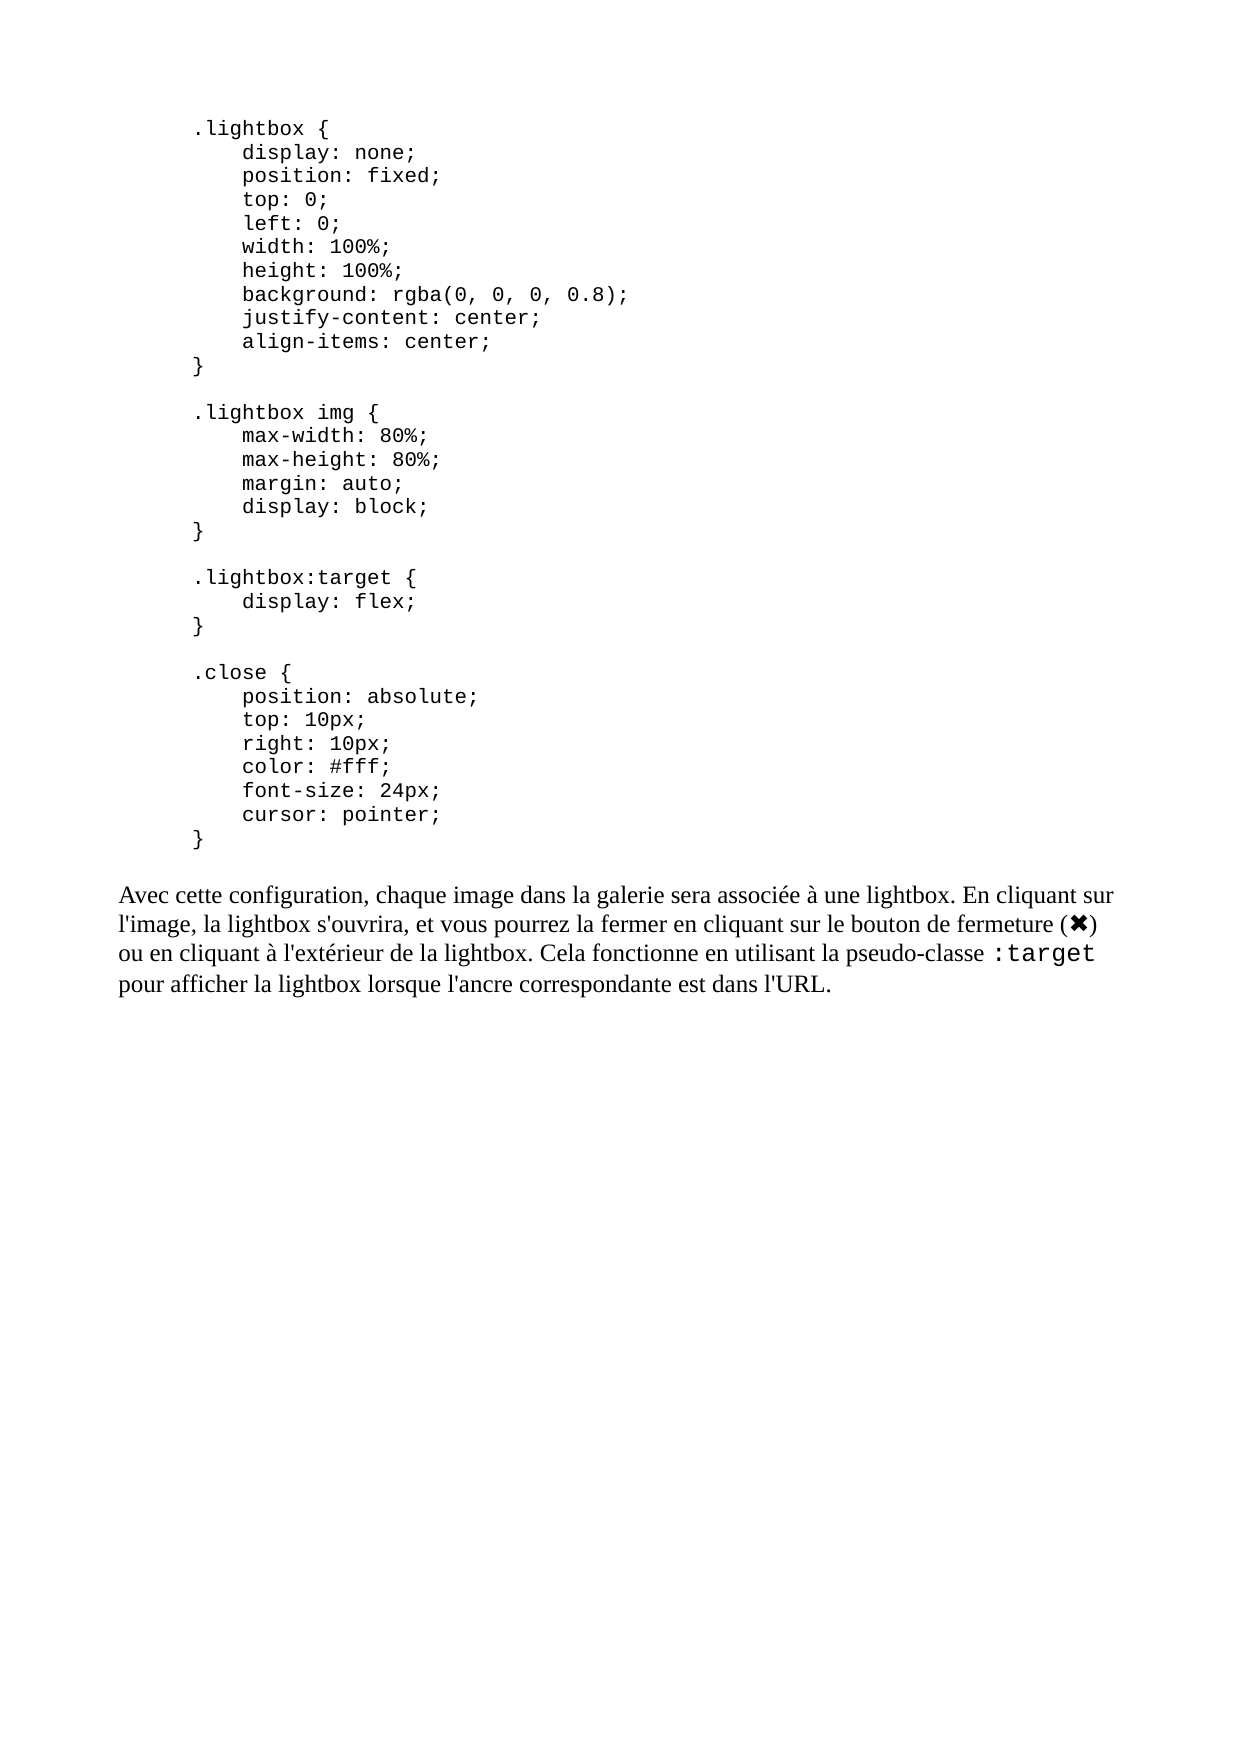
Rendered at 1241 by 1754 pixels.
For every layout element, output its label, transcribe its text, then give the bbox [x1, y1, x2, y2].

list display: flex; [162, 591, 1122, 615]
text Avec cette configuration, chaque image dans la galerie sera associée à une lightbox. En cliquant sur l'image, la lightbox s'ouvrira, et vous pourrez la fermer en cliquant sur le bouton de fermeture (✖) ou en cliquant à l'extérieur de la lightbox. Cela fonctionne en utilisant la pseudo-classe :target pour afficher la lightbox lorsque l'ancre correspondante est dans l'URL. [118, 881, 1122, 998]
list top: 0; [162, 189, 1122, 213]
list } [162, 354, 1122, 378]
list position: absolute; [162, 686, 1122, 709]
list background: rgba(0, 0, 0, 0.8); [162, 284, 1122, 307]
list display: block; [162, 496, 1122, 520]
list align-items: center; [162, 331, 1122, 354]
list .lightbox:target { [162, 567, 1122, 591]
list } [162, 520, 1122, 544]
list .lightbox img { [162, 402, 1122, 426]
list cursor: pointer; [162, 804, 1122, 827]
list } [162, 615, 1122, 638]
list top: 10px; [162, 709, 1122, 733]
list color: #fff; [162, 757, 1122, 780]
list font-size: 24px; [162, 780, 1122, 804]
list } [162, 827, 1122, 851]
list max-height: 80%; [162, 449, 1122, 473]
list margin: auto; [162, 473, 1122, 496]
list max-width: 80%; [162, 426, 1122, 449]
list display: none; [162, 142, 1122, 165]
list height: 100%; [162, 260, 1122, 284]
list .lightbox { [162, 118, 1122, 142]
list .close { [162, 662, 1122, 686]
list right: 10px; [162, 733, 1122, 757]
list width: 100%; [162, 236, 1122, 260]
list justify-content: center; [162, 307, 1122, 331]
list left: 0; [162, 213, 1122, 236]
list position: fixed; [162, 165, 1122, 189]
